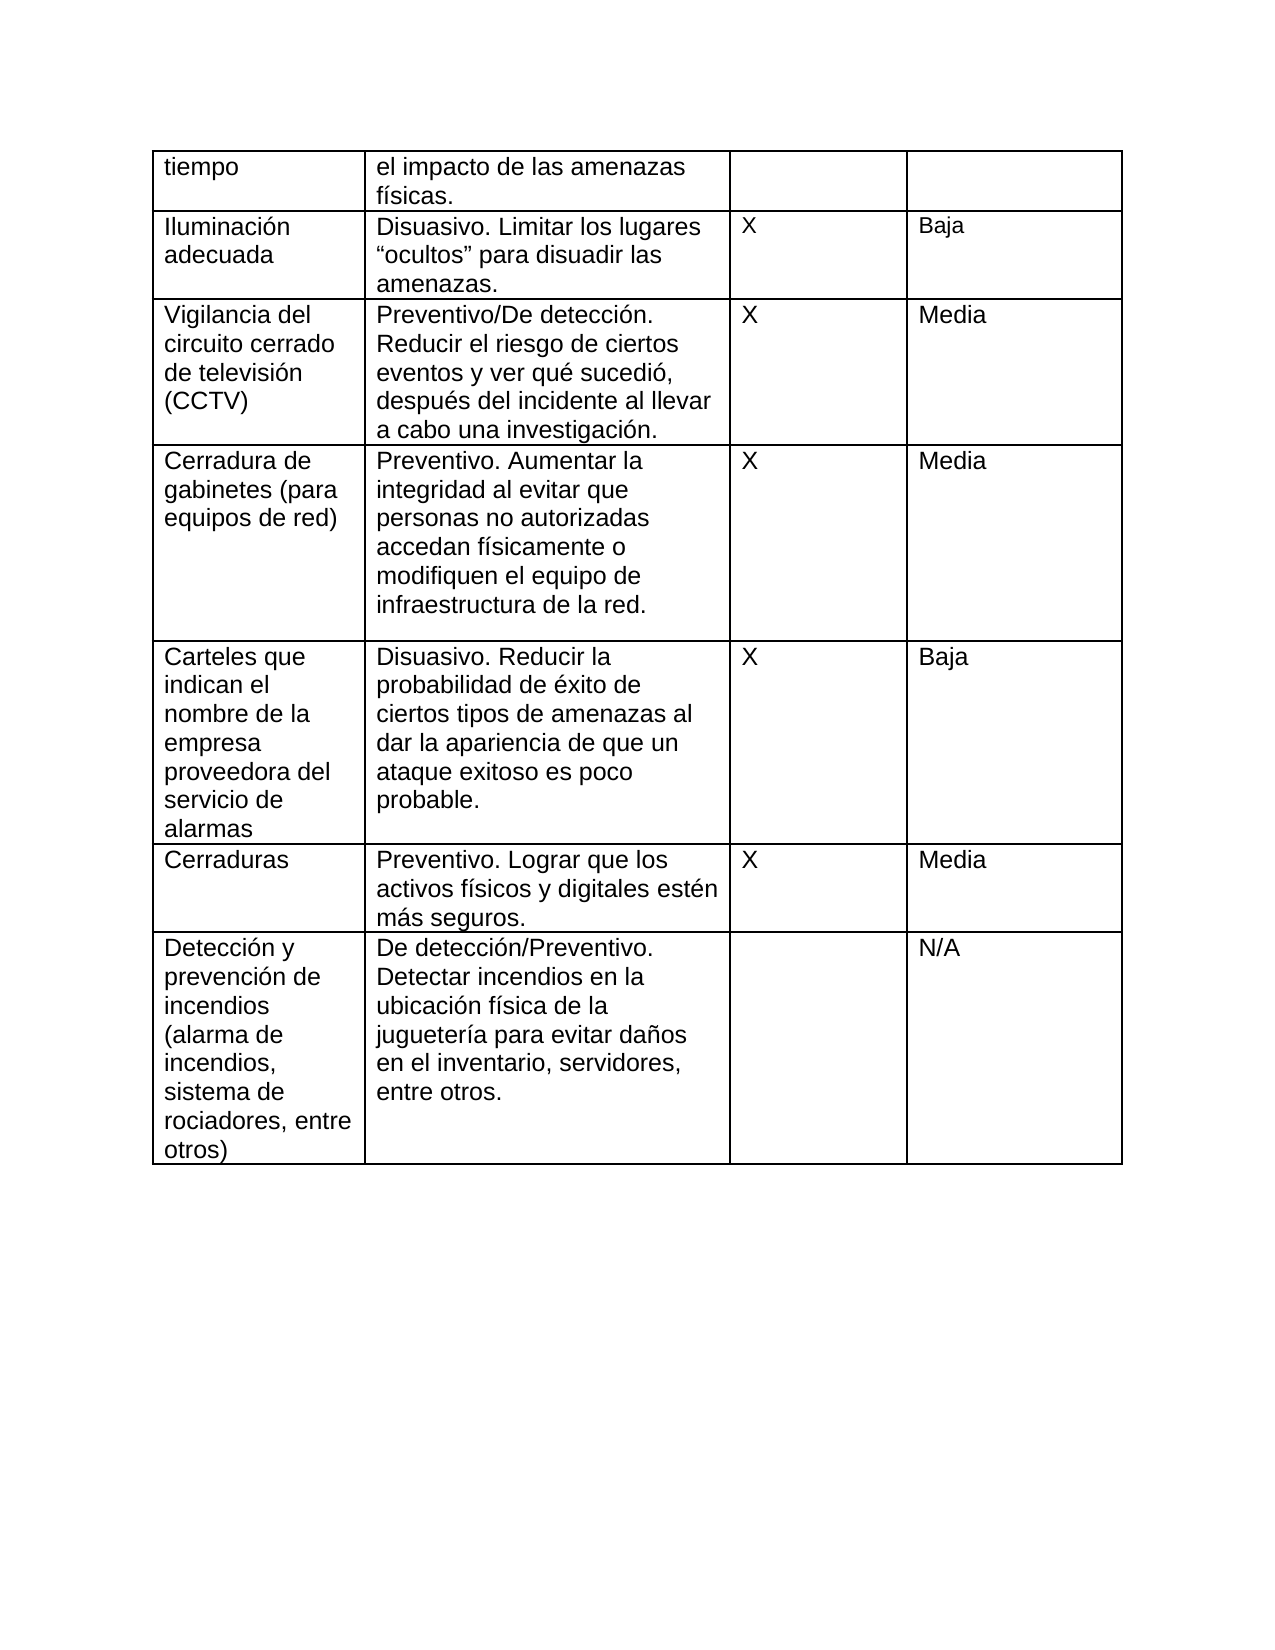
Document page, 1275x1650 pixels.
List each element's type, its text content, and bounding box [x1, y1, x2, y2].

table_cell Baja [908, 212, 1121, 298]
table_cell [731, 152, 906, 209]
table_cell X [731, 845, 906, 931]
table_cell X [731, 300, 906, 444]
table_cell [908, 152, 1121, 209]
table_cell Caja fuerte con control de tiempo [154, 152, 364, 209]
table_cell Cerraduras [154, 845, 364, 931]
table_cell N/A [908, 933, 1121, 1163]
table_cell Detección y prevención de incendios (alarma de incendios, sistema de rociadores, entre otros) [353, 933, 364, 1163]
table_cell Media [908, 300, 1121, 444]
table_cell Carteles que indican el nombre de la empresa proveedora del servicio de alarmas [353, 642, 364, 843]
table_cell Iluminación adecuada [154, 212, 364, 298]
table_cell X [731, 642, 906, 843]
table_cell Detección y prevención de incendios (alarma de incendios, sistema de rociadores, entre otros) [154, 933, 164, 1163]
table_cell X [731, 212, 906, 298]
table_cell Disuasivo. Reducir la probabilidad de éxito de ciertos tipos de amenazas al dar la apariencia de que un ataque exitoso es poco probable. [366, 642, 729, 843]
table_cell Preventivo. Aumentar la integridad al evitar que personas no autorizadas accedan físicamente o modifiquen el equipo de infraestructura de la red. [366, 446, 729, 639]
table_cell Carteles que indican el nombre de la empresa proveedora del servicio de alarmas [154, 642, 164, 843]
table_cell Media [908, 446, 1121, 639]
table_cell De detección/Preventivo. Detectar incendios en la ubicación física de la juguetería para evitar daños en el inventario, servidores, entre otros. [366, 933, 729, 1163]
table_cell Baja [908, 642, 1121, 843]
table_cell Cerradura de gabinetes (para equipos de red) [154, 446, 364, 639]
table_cell [731, 933, 906, 1163]
table_cell Vigilancia del circuito cerrado de televisión (CCTV) [154, 300, 364, 444]
table_cell X [731, 446, 906, 639]
table_cell Media [908, 845, 1121, 931]
